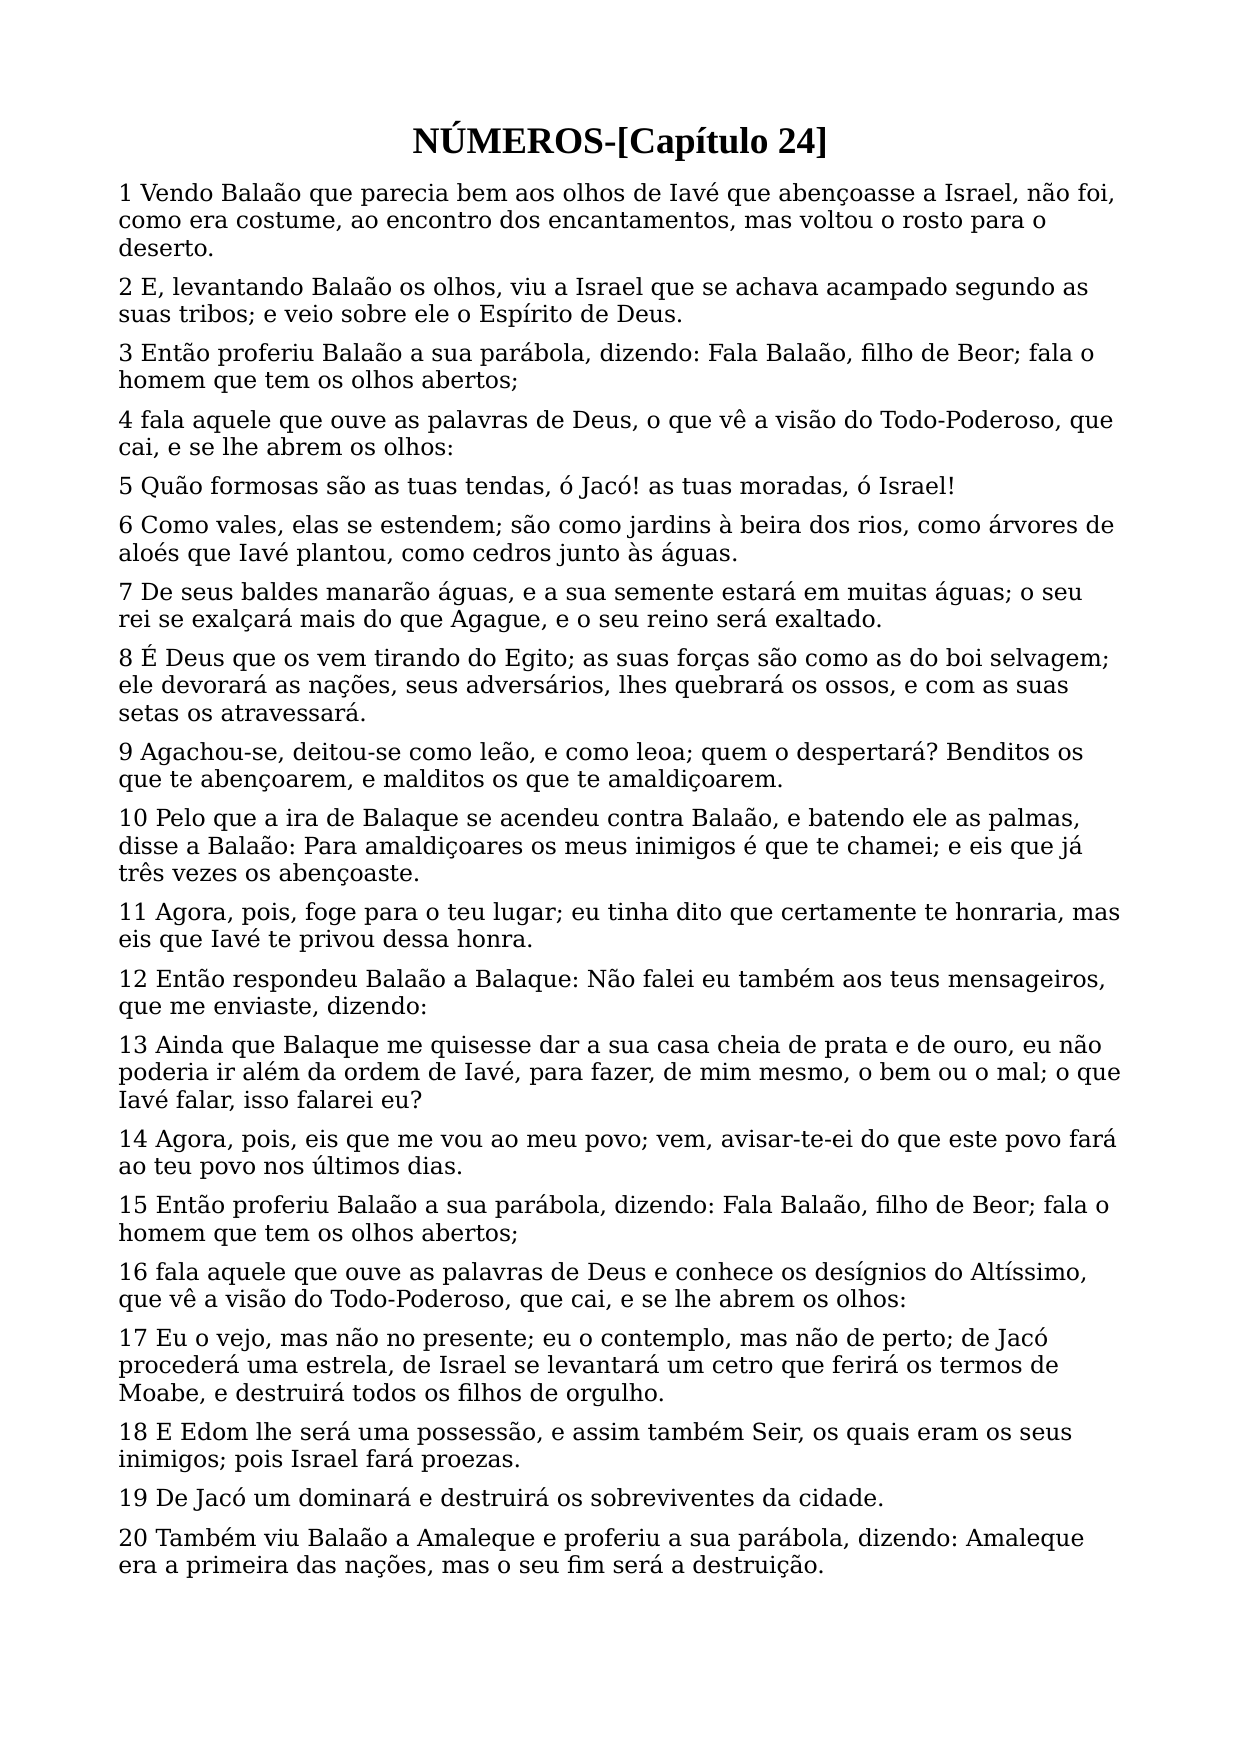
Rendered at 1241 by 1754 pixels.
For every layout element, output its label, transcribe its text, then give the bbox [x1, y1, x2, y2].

text 11 Agora, pois, foge para o teu lugar; eu tinha dito que certamente te honraria, mas eis que Iavé te privou dessa honra. [118, 899, 1122, 953]
text 3 Então proferiu Balaão a sua parábola, dizendo: Fala Balaão, filho de Beor; fala o homem que tem os olhos abertos; [118, 340, 1122, 394]
text 19 De Jacó um dominará e destruirá os sobreviventes da cidade. [118, 1485, 1122, 1512]
text 1 Vendo Balaão que parecia bem aos olhos de Iavé que abençoasse a Israel, não foi, como era costume, ao encontro dos encantamentos, mas voltou o rosto para o deserto. [118, 180, 1122, 262]
text 4 fala aquele que ouve as palavras de Deus, o que vê a visão do Todo-Poderoso, que cai, e se lhe abrem os olhos: [118, 406, 1122, 461]
text 2 E, levantando Balaão os olhos, viu a Israel que se achava acampado segundo as suas tribos; e veio sobre ele o Espírito de Deus. [118, 273, 1122, 328]
text 6 Como vales, elas se estendem; são como jardins à beira dos rios, como árvores de aloés que Iavé plantou, como cedros junto às águas. [118, 512, 1122, 567]
text 7 De seus baldes manarão águas, e a sua semente estará em muitas águas; o seu rei se exalçará mais do que Agague, e o seu reino será exaltado. [118, 578, 1122, 633]
text 20 Também viu Balaão a Amaleque e proferiu a sua parábola, dizendo: Amaleque era a primeira das nações, mas o seu fim será a destruição. [118, 1524, 1122, 1579]
text 16 fala aquele que ouve as palavras de Deus e conhece os desígnios do Altíssimo, que vê a visão do Todo-Poderoso, que cai, e se lhe abrem os olhos: [118, 1258, 1122, 1313]
text 8 É Deus que os vem tirando do Egito; as suas forças são como as do boi selvagem; ele devorará as nações, seus adversários, lhes quebrará os ossos, e com as suas setas os atravessará. [118, 645, 1122, 727]
text 5 Quão formosas são as tuas tendas, ó Jacó! as tuas moradas, ó Israel! [118, 473, 1122, 500]
text 14 Agora, pois, eis que me vou ao meu povo; vem, avisar-te-ei do que este povo fará ao teu povo nos últimos dias. [118, 1126, 1122, 1180]
text 17 Eu o vejo, mas não no presente; eu o contemplo, mas não de perto; de Jacó procederá uma estrela, de Israel se levantará um cetro que ferirá os termos de Moabe, e destruirá todos os filhos de orgulho. [118, 1325, 1122, 1407]
text 9 Agachou-se, deitou-se como leão, e como leoa; quem o despertará? Benditos os que te abençoarem, e malditos os que te amaldiçoarem. [118, 739, 1122, 793]
text 18 E Edom lhe será uma possessão, e assim também Seir, os quais eram os seus inimigos; pois Israel fará proezas. [118, 1419, 1122, 1473]
text 13 Ainda que Balaque me quisesse dar a sua casa cheia de prata e de ouro, eu não poderia ir além da ordem de Iavé, para fazer, de mim mesmo, o bem ou o mal; o que Iavé falar, isso falarei eu? [118, 1032, 1122, 1114]
text 10 Pelo que a ira de Balaque se acendeu contra Balaão, e batendo ele as palmas, disse a Balaão: Para amaldiçoares os meus inimigos é que te chamei; e eis que já três vezes os abençoaste. [118, 805, 1122, 887]
subtitle NÚMEROS-[Capítulo 24] [118, 118, 1122, 161]
text 12 Então respondeu Balaão a Balaque: Não falei eu também aos teus mensageiros, que me enviaste, dizendo: [118, 965, 1122, 1020]
text 15 Então proferiu Balaão a sua parábola, dizendo: Fala Balaão, filho de Beor; fala o homem que tem os olhos abertos; [118, 1192, 1122, 1247]
